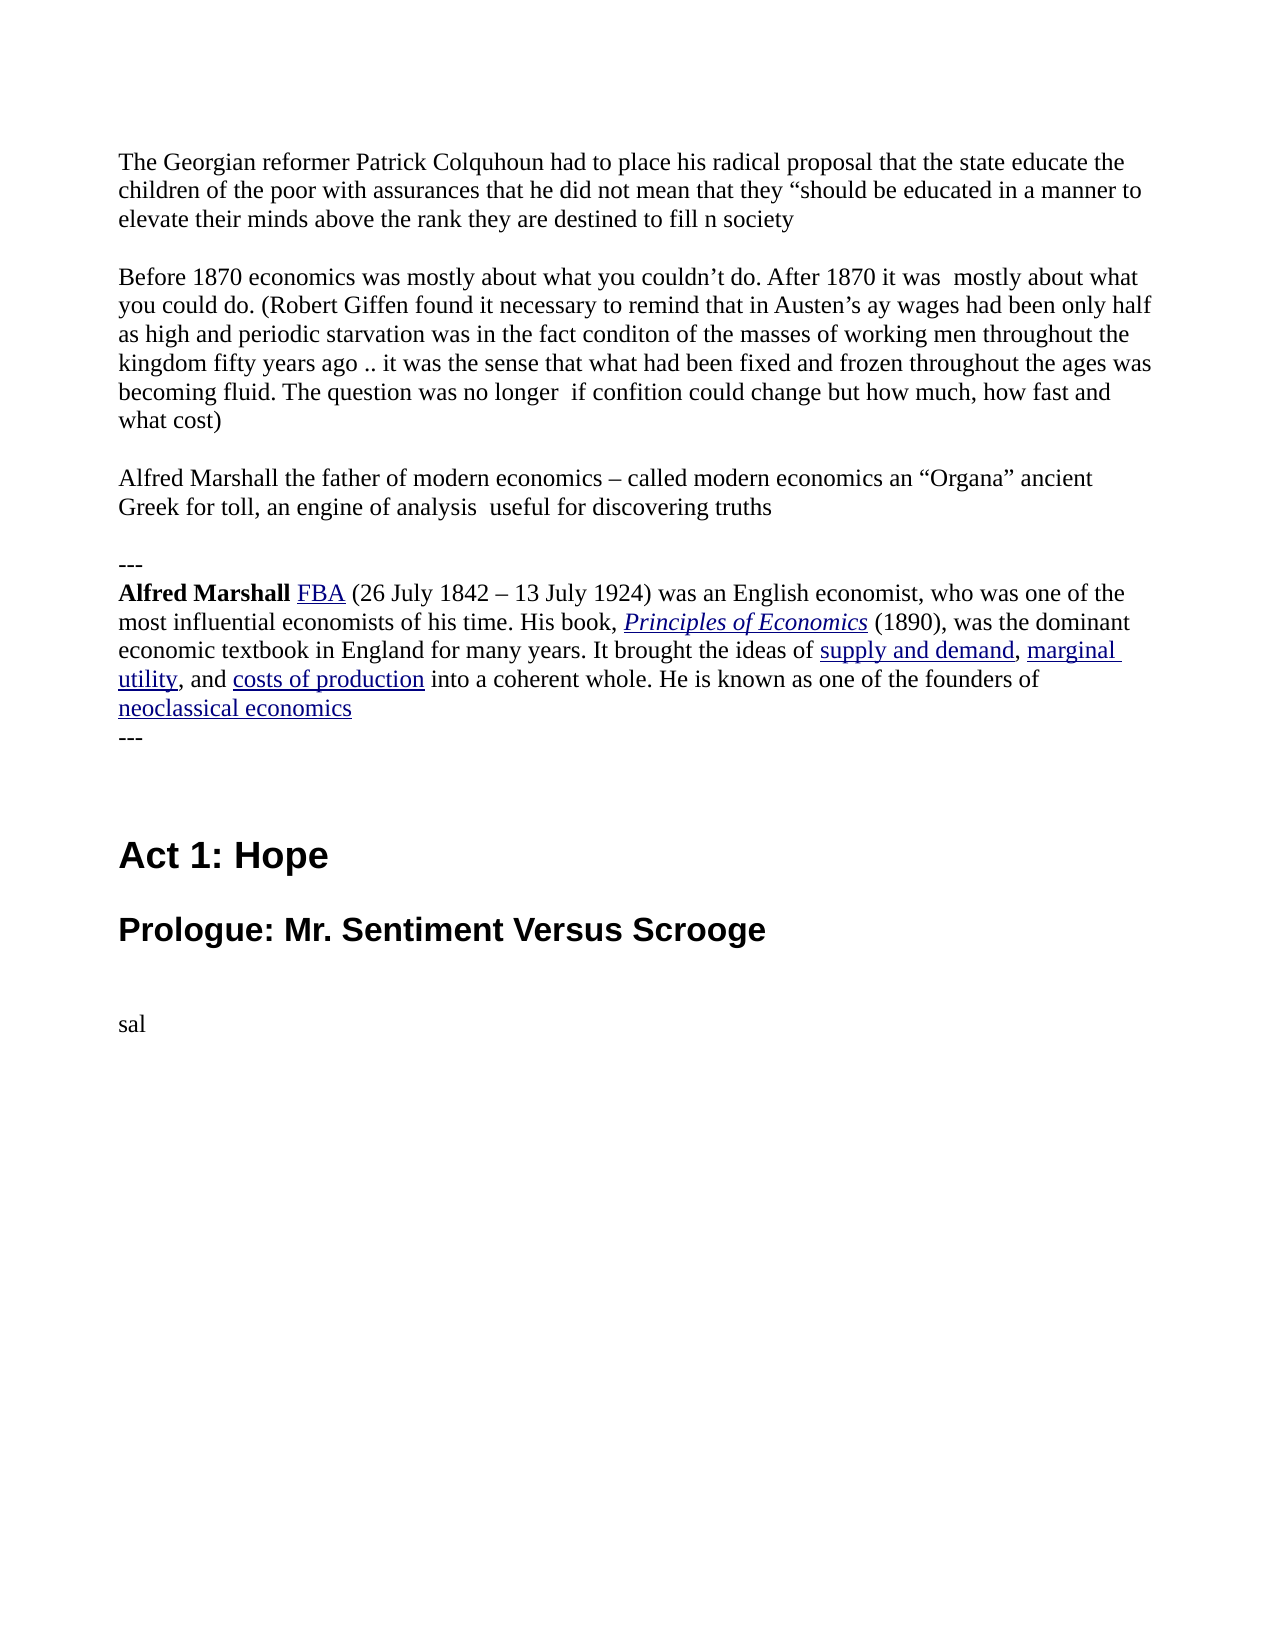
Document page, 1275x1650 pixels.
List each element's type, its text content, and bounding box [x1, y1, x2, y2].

text sal [118, 1009, 1157, 1038]
text --- [118, 722, 1157, 751]
text Before 1870 economics was mostly about what you couldn’t do. After 1870 it was mostly about what you could do. (Robert Giffen found it necessary to remind that in Austen’s ay wages had been only half as high and periodic starvation was in the fact conditon of the masses of working men throughout the kingdom fifty years ago .. it was the sense that what had been fixed and frozen throughout the ages was becoming fluid. The question was no longer if confition could change but how much, how fast and what cost) [118, 262, 1157, 434]
text The Georgian reformer Patrick Colquhoun had to place his radical proposal that the state educate the children of the poor with assurances that he did not mean that they “should be educated in a manner to elevate their minds above the rank they are destined to fill n society [118, 147, 1157, 233]
text Alfred Marshall the father of modern economics – called modern economics an “Organa” ancient Greek for toll, an engine of analysis useful for discovering truths [118, 463, 1157, 521]
subtitle Act 1: Hope [118, 833, 1157, 877]
subtitle Prologue: Mr. Sentiment Versus Scrooge [118, 910, 1157, 949]
text Alfred Marshall FBA (26 July 1842 – 13 July 1924) was an English economist, who was one of the most influential economists of his time. His book, Principles of Economics (1890), was the dominant economic textbook in England for many years. It brought the ideas of supply and demand, marginal utility, and costs of production into a coherent whole. He is known as one of the founders of neoclassical economics [118, 578, 1157, 722]
text --- [118, 549, 1157, 578]
